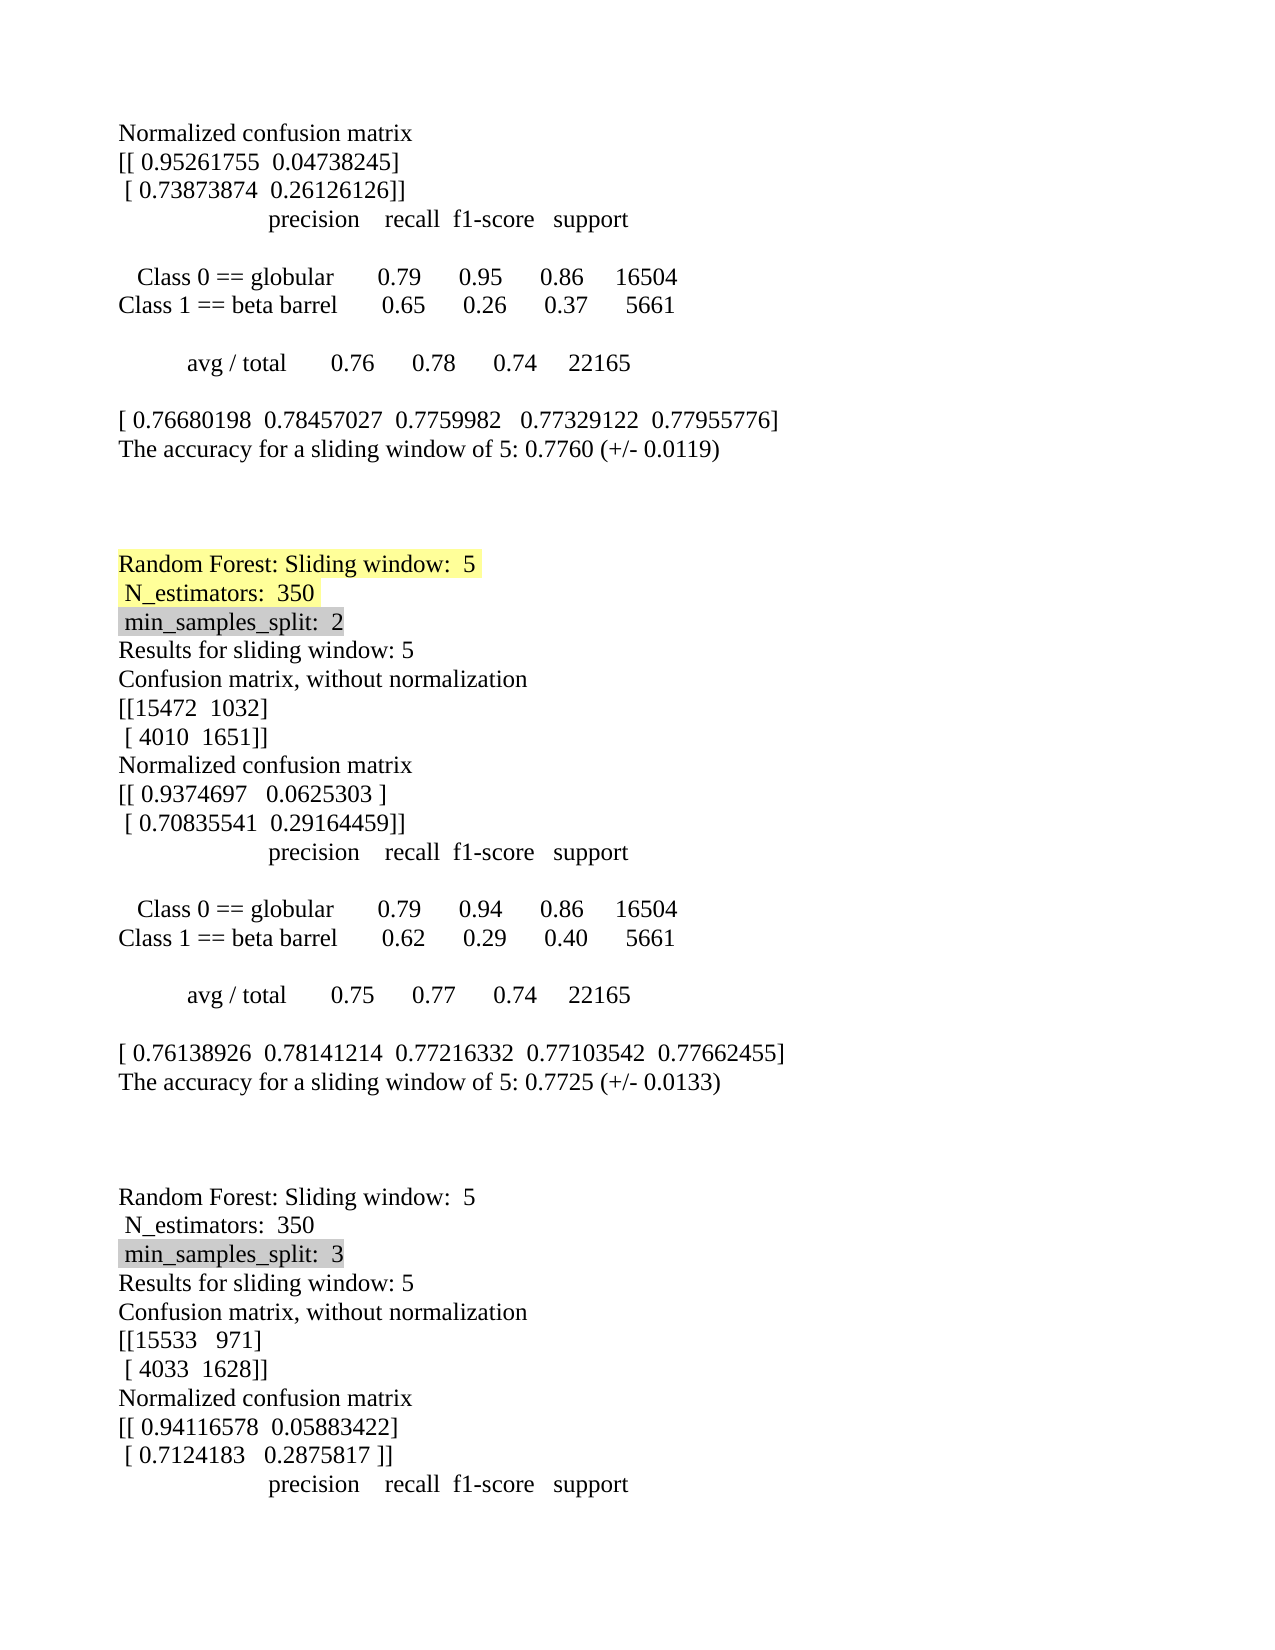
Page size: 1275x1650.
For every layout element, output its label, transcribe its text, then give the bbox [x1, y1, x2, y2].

text min_samples_split: 2 [118, 607, 1157, 636]
text Results for sliding window: 5 [118, 1268, 1157, 1297]
text Confusion matrix, without normalization [118, 1297, 1157, 1326]
text [ 0.7124183 0.2875817 ]] [118, 1441, 1157, 1469]
text [[15472 1032] [118, 693, 1157, 722]
text [ 0.73873874 0.26126126]] [118, 176, 1157, 204]
text min_samples_split: 3 [118, 1239, 1157, 1268]
text Class 1 == beta barrel 0.62 0.29 0.40 5661 [118, 923, 1157, 952]
text precision recall f1-score support [118, 837, 1157, 866]
text [[ 0.95261755 0.04738245] [118, 147, 1157, 176]
text Confusion matrix, without normalization [118, 664, 1157, 693]
text Normalized confusion matrix [118, 751, 1157, 779]
text Normalized confusion matrix [118, 118, 1157, 147]
text Random Forest: Sliding window: 5 [118, 549, 1157, 578]
text [[ 0.9374697 0.0625303 ] [118, 779, 1157, 808]
text [ 0.76680198 0.78457027 0.7759982 0.77329122 0.77955776] [118, 406, 1157, 434]
text N_estimators: 350 [118, 578, 1157, 607]
text precision recall f1-score support [118, 204, 1157, 233]
text Random Forest: Sliding window: 5 [118, 1182, 1157, 1211]
text Normalized confusion matrix [118, 1383, 1157, 1412]
text [[15533 971] [118, 1326, 1157, 1354]
text N_estimators: 350 [118, 1211, 1157, 1239]
text Results for sliding window: 5 [118, 636, 1157, 664]
text [ 4010 1651]] [118, 722, 1157, 751]
text avg / total 0.75 0.77 0.74 22165 [118, 981, 1157, 1009]
text avg / total 0.76 0.78 0.74 22165 [118, 348, 1157, 377]
text [ 0.76138926 0.78141214 0.77216332 0.77103542 0.77662455] [118, 1038, 1157, 1067]
text Class 0 == globular 0.79 0.94 0.86 16504 [118, 894, 1157, 923]
text [ 0.70835541 0.29164459]] [118, 808, 1157, 837]
text Class 1 == beta barrel 0.65 0.26 0.37 5661 [118, 291, 1157, 319]
text The accuracy for a sliding window of 5: 0.7725 (+/- 0.0133) [118, 1067, 1157, 1096]
text [[ 0.94116578 0.05883422] [118, 1412, 1157, 1441]
text Class 0 == globular 0.79 0.95 0.86 16504 [118, 262, 1157, 291]
text The accuracy for a sliding window of 5: 0.7760 (+/- 0.0119) [118, 434, 1157, 463]
text [ 4033 1628]] [118, 1354, 1157, 1383]
text precision recall f1-score support [118, 1469, 1157, 1498]
